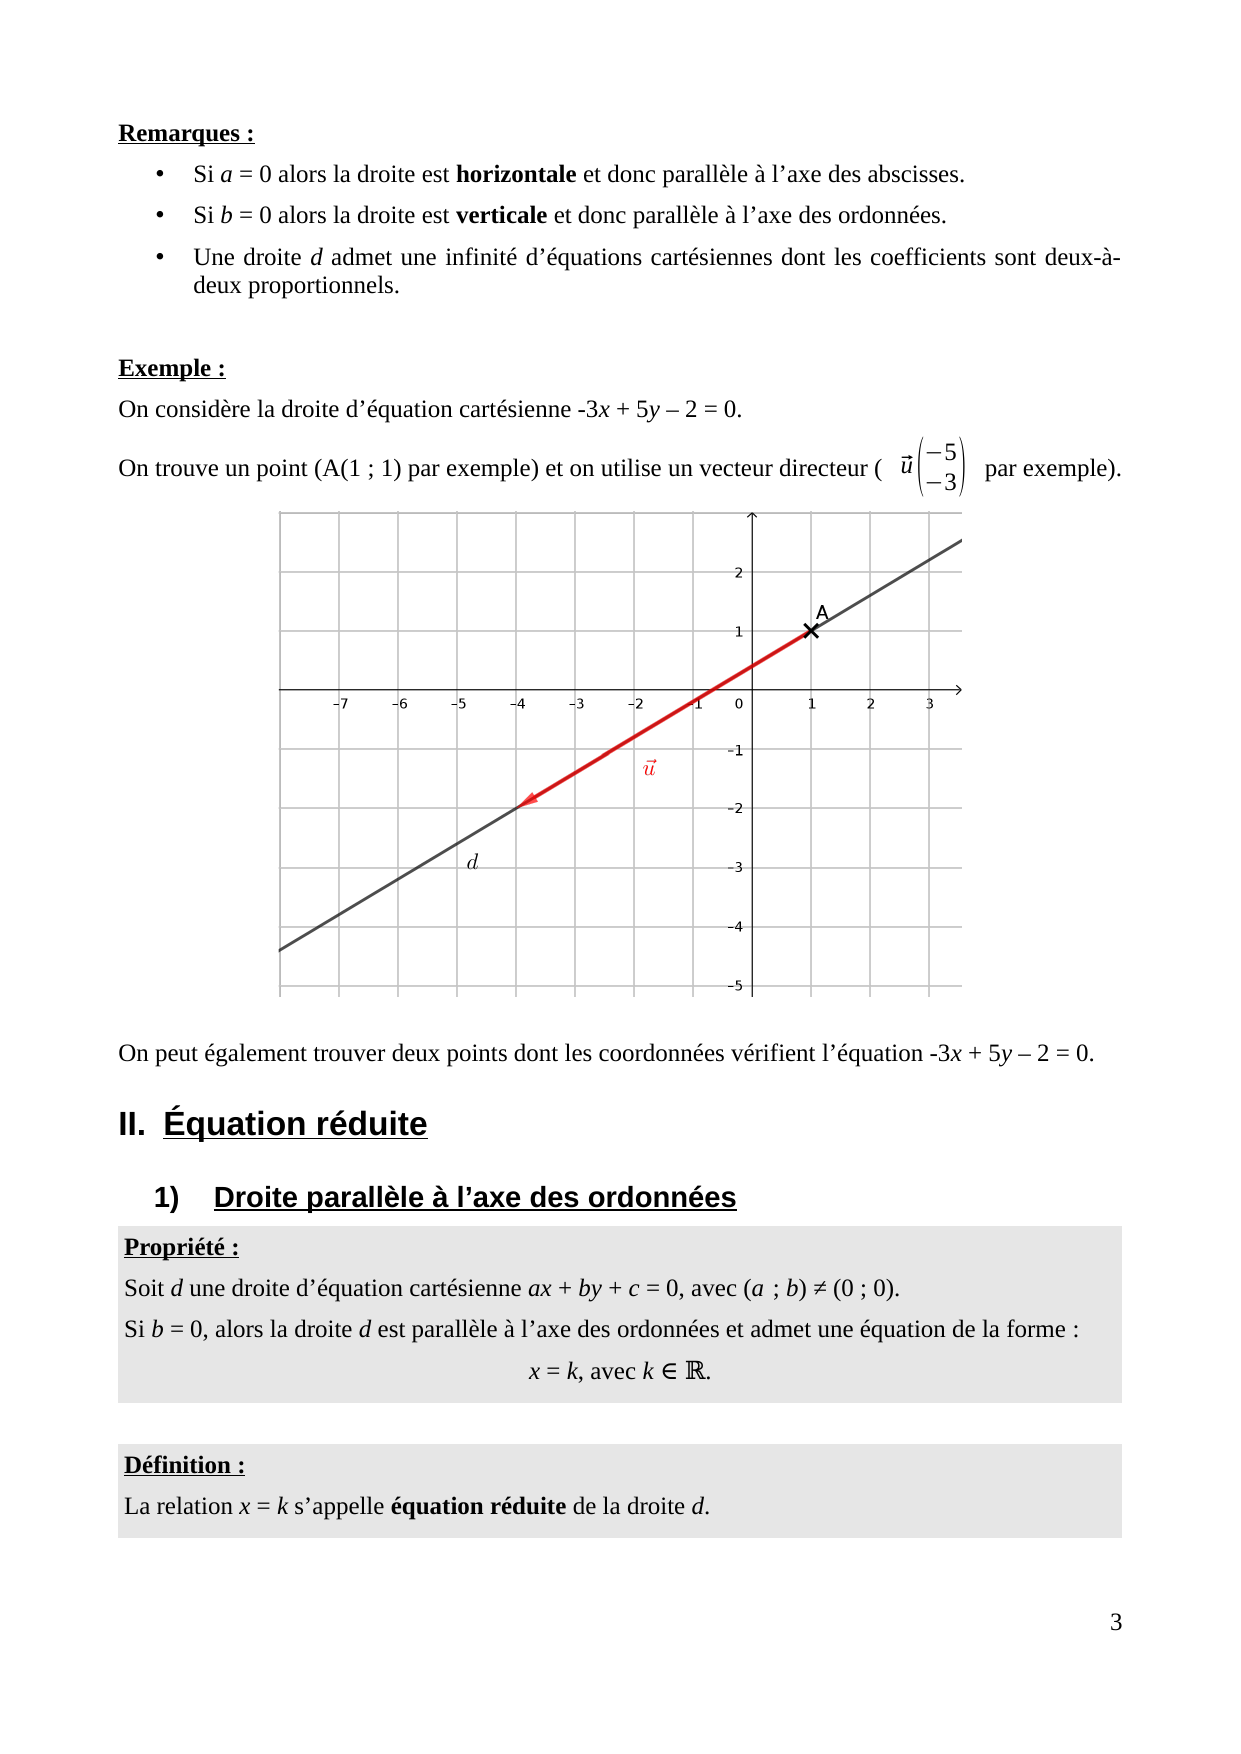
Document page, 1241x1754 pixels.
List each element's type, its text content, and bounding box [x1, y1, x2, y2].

text Exemple : [118, 353, 1122, 382]
picture [278, 511, 962, 997]
table_header Propriété : Soit d une droite d’équation cartésienne ax + by + c = 0, avec (a ; b) ≠ (0 ; 0). Si b = 0, alors la droite d est parallèle à l’axe des ordonnées et admet une équation de la forme : x = k, avec k ∈ ℝ. [118, 1226, 1122, 1403]
text On considère la droite d’équation cartésienne -3x + 5y – 2 = 0. [118, 394, 1122, 423]
subtitle Équation réduite [118, 1104, 1122, 1143]
list Si b = 0 alors la droite est verticale et donc parallèle à l’axe des ordonnées. [156, 201, 1122, 229]
list Une droite d admet une infinité d’équations cartésiennes dont les coefficients sont deux-à-deux proportionnels. [156, 242, 1122, 299]
list Si a = 0 alors la droite est horizontale et donc parallèle à l’axe des abscisses. [156, 159, 1122, 188]
text On trouve un point (A(1 ; 1) par exemple) et on utilise un vecteur directeur (par exemple). [118, 436, 1122, 499]
text Remarques : [118, 118, 1122, 147]
text On peut également trouver deux points dont les coordonnées vérifient l’équation -3x + 5y – 2 = 0. [118, 1038, 1122, 1067]
table_header Définition : La relation x = k s’appelle équation réduite de la droite d. [118, 1444, 1122, 1538]
subtitle Droite parallèle à l’axe des ordonnées [153, 1180, 1122, 1214]
